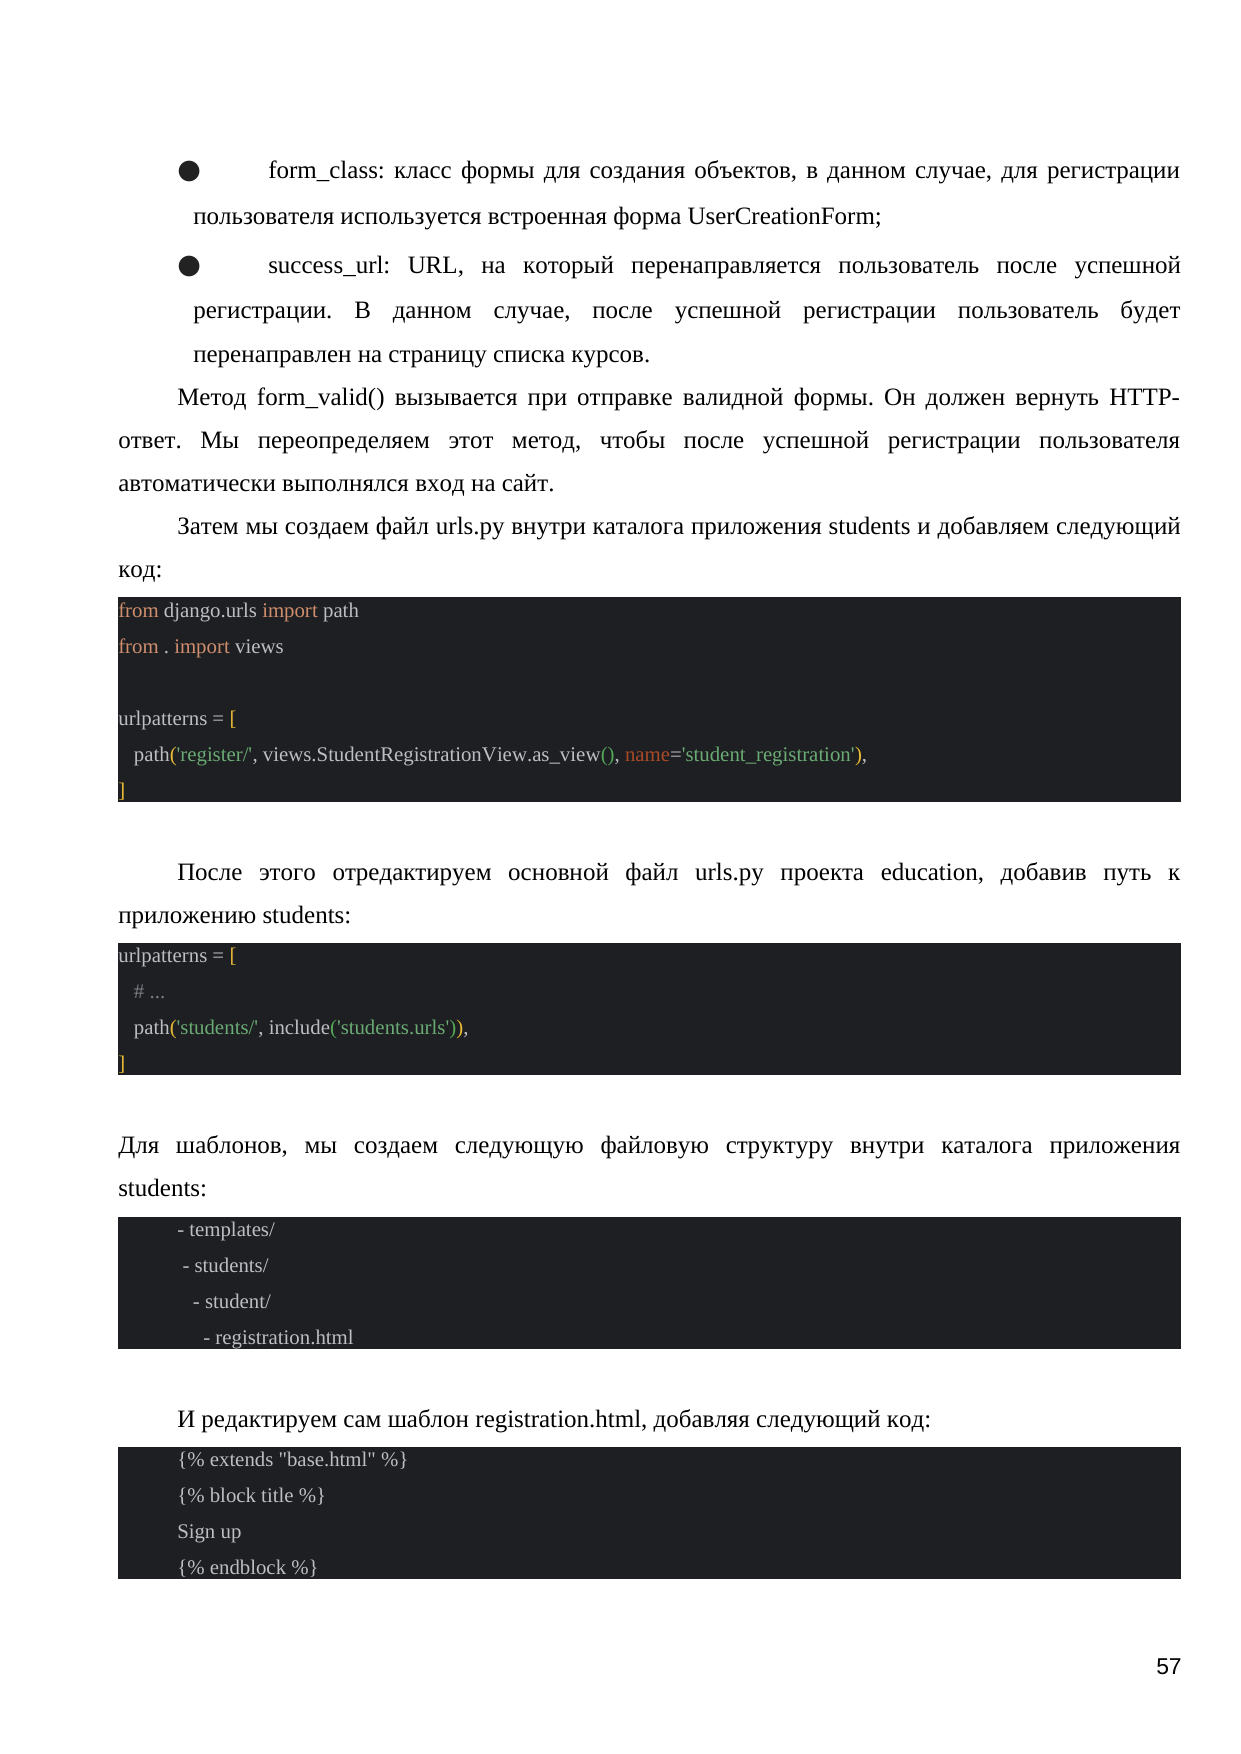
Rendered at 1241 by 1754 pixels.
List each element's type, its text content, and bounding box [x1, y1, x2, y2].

text {% extends "base.html" %} [118, 1447, 1181, 1471]
text {% block title %} [118, 1483, 1181, 1507]
text Метод form_valid() вызывается при отправке валидной формы. Он должен вернуть HTTP-ответ. Мы переопределяем этот метод, чтобы после успешной регистрации пользователя автоматически выполнялся вход на сайт. [118, 382, 1181, 497]
text - student/ [118, 1289, 1181, 1313]
text - templates/ [118, 1217, 1181, 1241]
text - students/ [118, 1253, 1181, 1277]
text - registration.html [118, 1325, 1181, 1349]
text И редактируем сам шаблон registration.html, добавляя следующий код: [118, 1404, 1181, 1433]
text Для шаблонов, мы создаем следующую файловую структуру внутри каталога приложения students: [118, 1087, 1181, 1202]
text После этого отредактируем основной файл urls.py проекта education, добавив путь к приложению students: [118, 857, 1181, 929]
text urlpatterns = [ [118, 943, 1181, 967]
list form_class: класс формы для создания объектов, в данном случае, для регистрации пользователя используется встроенная форма UserCreationForm; [177, 150, 1181, 230]
text from . import views [118, 633, 1181, 658]
text # ... [118, 979, 1181, 1003]
text from django.urls import path [118, 597, 1181, 622]
text urlpatterns = [ [118, 706, 1181, 730]
text {% endblock %} [118, 1555, 1181, 1579]
text Sign up [118, 1519, 1181, 1543]
text ] [118, 778, 1181, 802]
text ] [118, 1051, 1181, 1075]
text Затем мы создаем файл urls.py внутри каталога приложения students и добавляем следующий код: [118, 511, 1181, 583]
text path('students/', include('students.urls')), [118, 1015, 1181, 1039]
list success_url: URL, на который перенаправляется пользователь после успешной регистрации. В данном случае, после успешной регистрации пользователь будет перенаправлен на страницу списка курсов. [177, 244, 1181, 367]
text path('register/', views.StudentRegistrationView.as_view(), name='student_registration'), [118, 742, 1181, 766]
